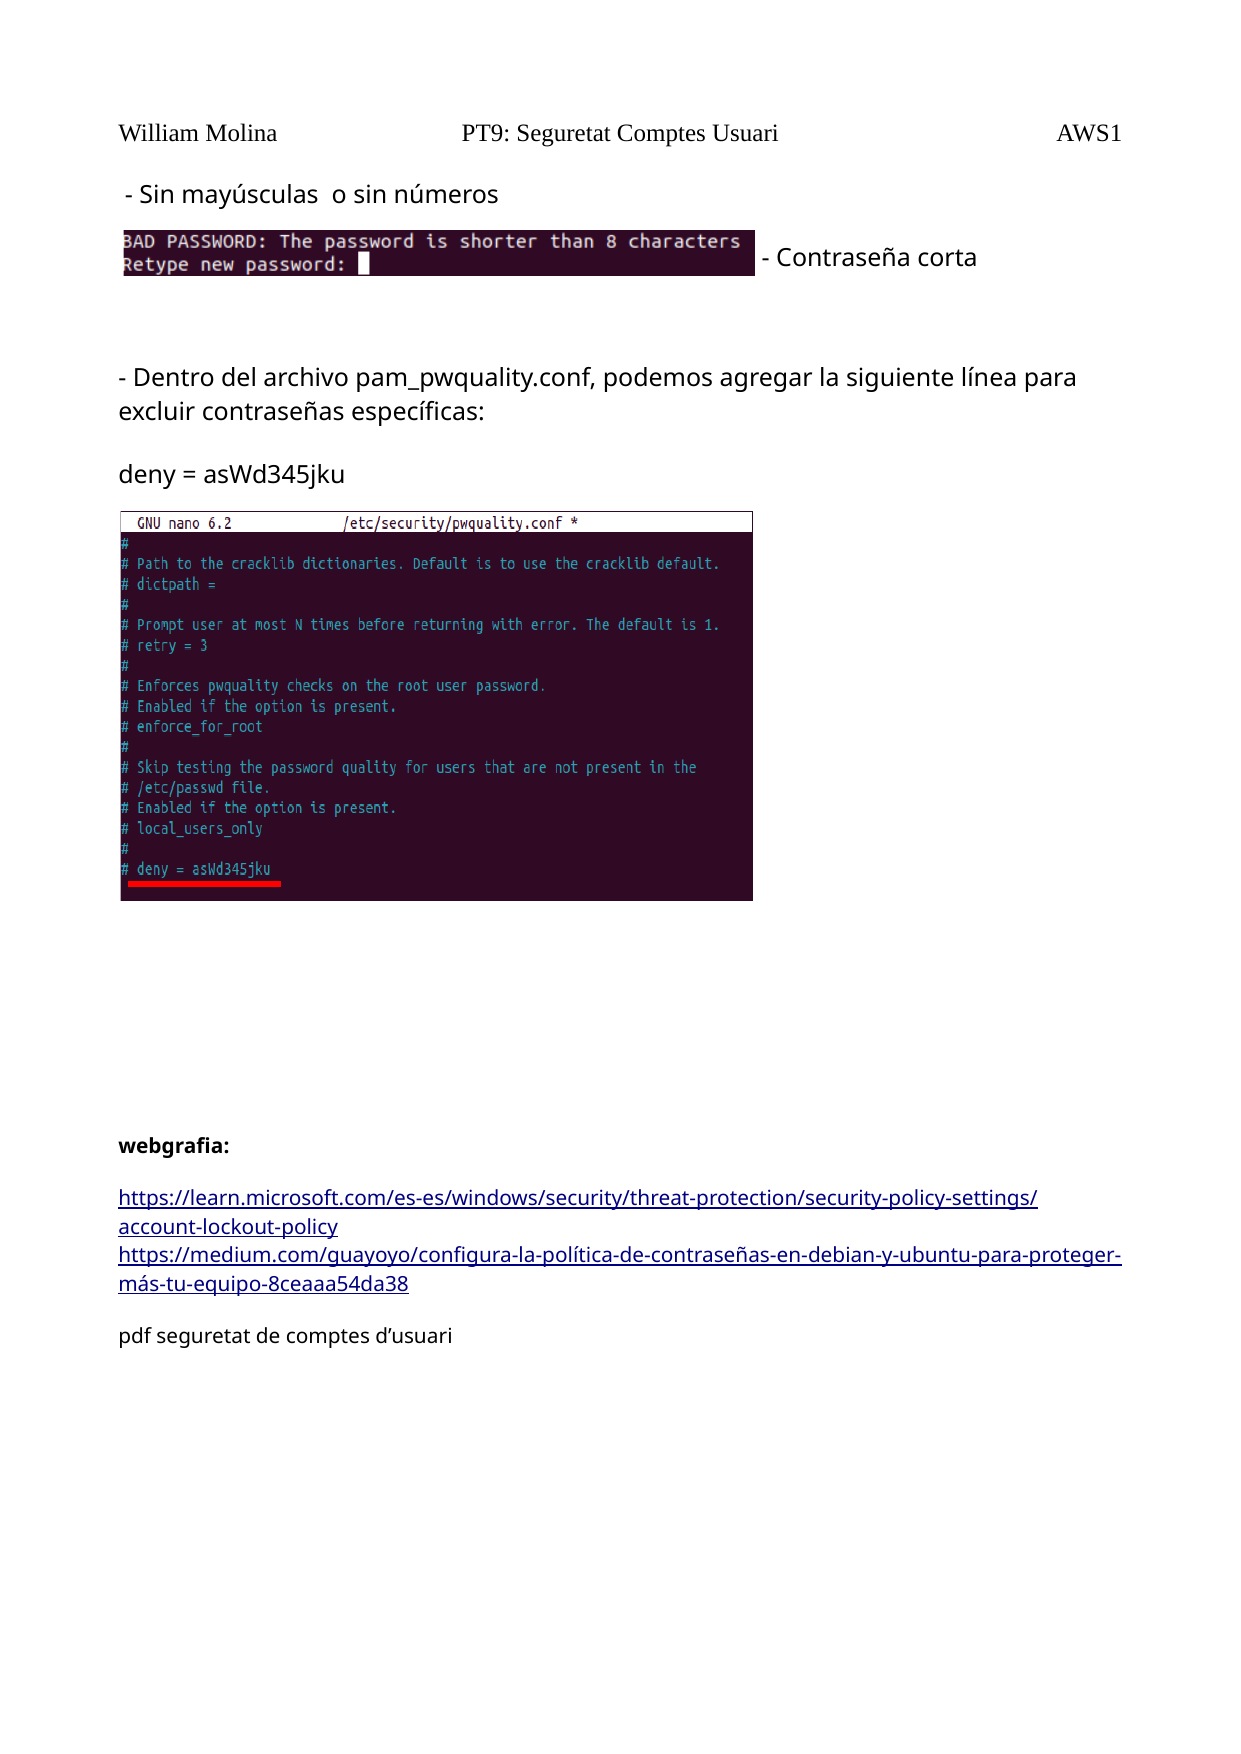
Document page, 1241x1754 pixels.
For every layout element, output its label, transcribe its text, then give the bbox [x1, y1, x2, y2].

text deny = asWd345jku [118, 456, 1122, 490]
text - Contraseña corta [755, 239, 1122, 273]
text webgrafia: [118, 1131, 1122, 1159]
text - Sin mayúsculas o sin números [118, 176, 1122, 210]
text pdf seguretat de comptes d’usuari [118, 1321, 1122, 1349]
text - Dentro del archivo pam_pwquality.conf, podemos agregar la siguiente línea para excluir contraseñas específicas: [118, 359, 1122, 428]
text https://medium.com/guayoyo/configura-la-política-de-contraseñas-en-debian-y-ubuntu-para-proteger- [118, 1240, 1122, 1264]
text más-tu-equipo-8ceaaa54da38 [118, 1266, 1122, 1297]
text https://learn.microsoft.com/es-es/windows/security/threat-protection/security-policy-settings/account-lockout-policy [118, 1183, 1122, 1240]
picture [120, 511, 753, 901]
picture [123, 230, 755, 276]
